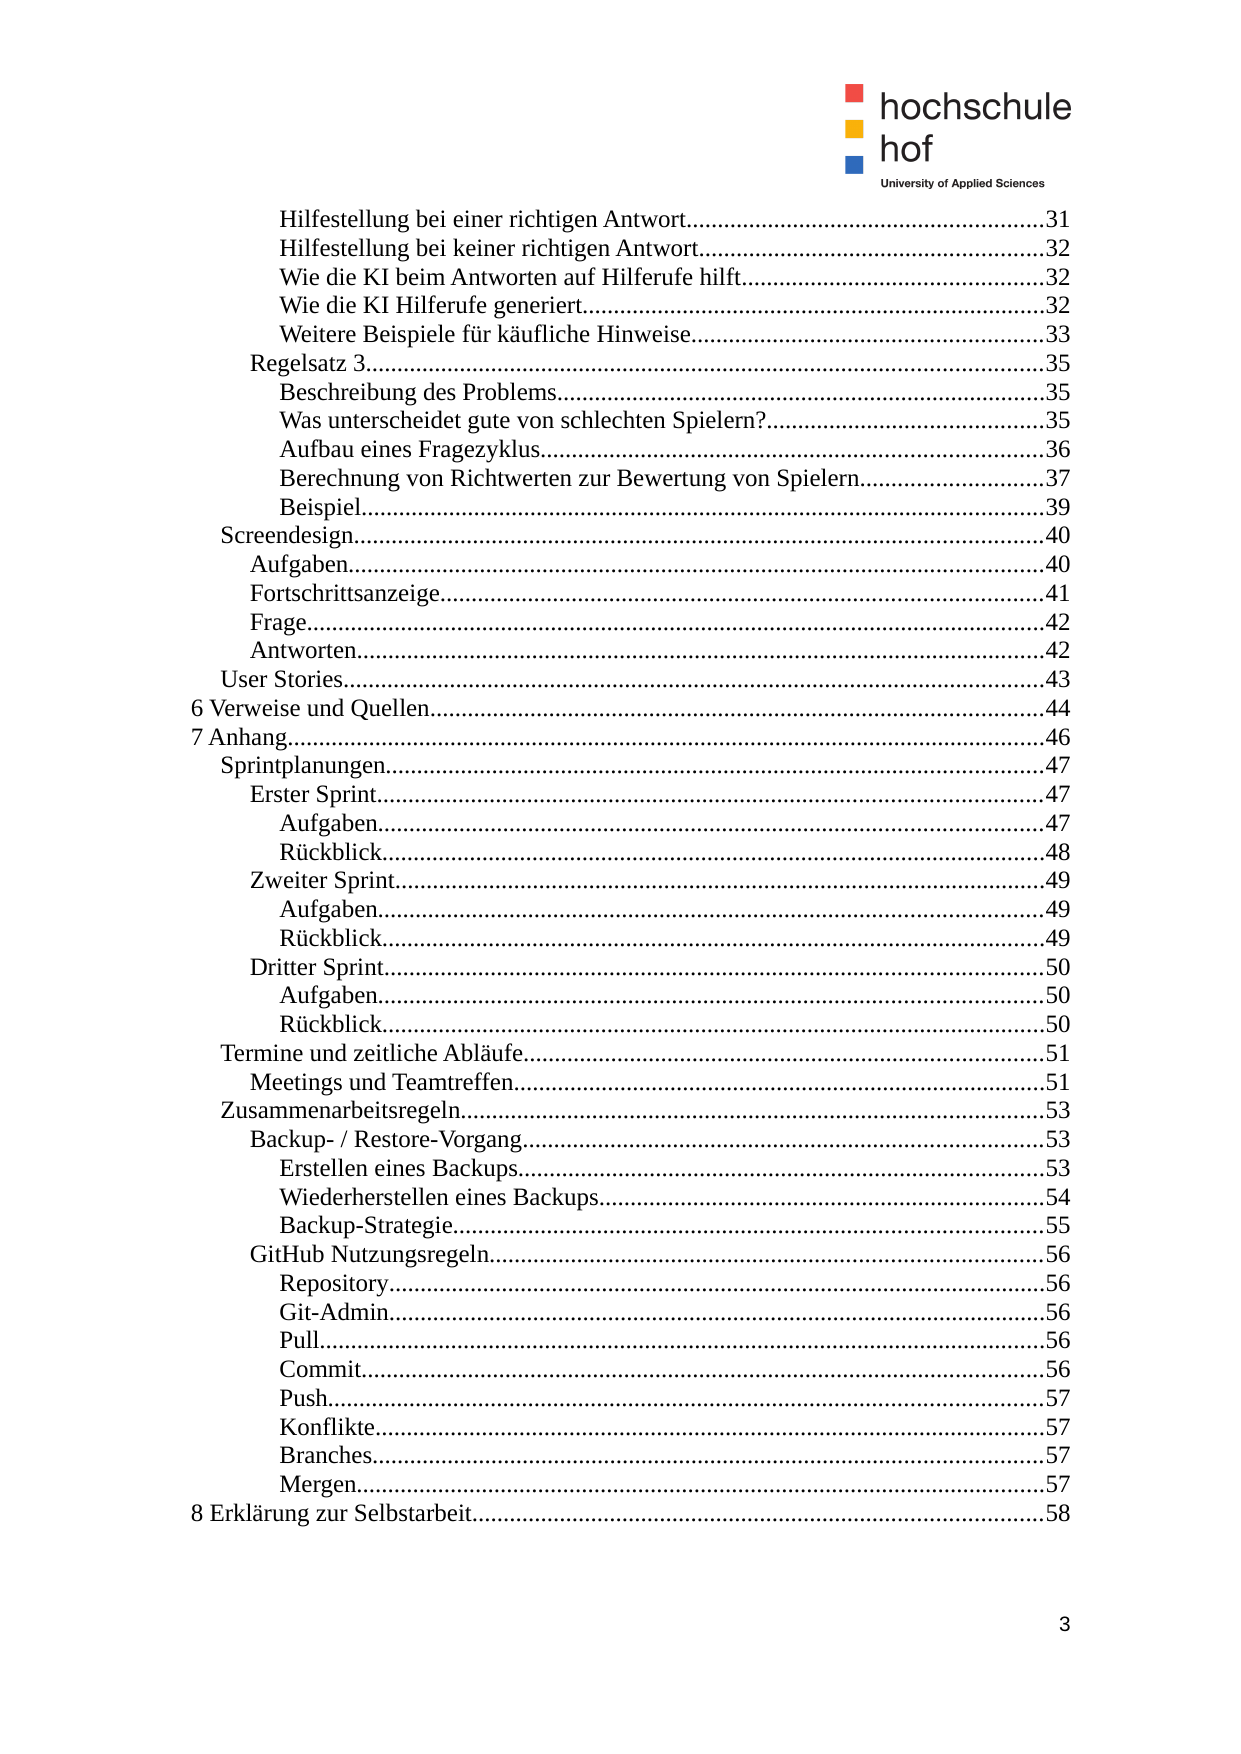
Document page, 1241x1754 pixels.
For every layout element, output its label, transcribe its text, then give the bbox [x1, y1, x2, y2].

text Beispiel 39 [279, 492, 1070, 521]
text Backup-Strategie 55 [279, 1211, 1070, 1239]
text User Stories 43 [220, 664, 1070, 693]
text Beschreibung des Problems 35 [279, 377, 1070, 406]
text Hilfestellung bei keiner richtigen Antwort 32 [279, 233, 1070, 262]
text Git-Admin 56 [279, 1297, 1070, 1326]
text Aufbau eines Fragezyklus 36 [279, 434, 1070, 463]
text Rückblick 50 [279, 1009, 1070, 1038]
text Aufgaben 50 [279, 981, 1070, 1009]
text Push 57 [279, 1383, 1070, 1412]
text Screendesign 40 [220, 521, 1070, 549]
text Rückblick 48 [279, 837, 1070, 866]
text Mergen 57 [279, 1469, 1070, 1498]
text Zweiter Sprint 49 [249, 866, 1070, 894]
text Branches 57 [279, 1441, 1070, 1469]
text Aufgaben 40 [249, 549, 1070, 578]
text Frage 42 [249, 607, 1070, 636]
text Meetings und Teamtreffen 51 [249, 1067, 1070, 1096]
text Termine und zeitliche Abläufe 51 [220, 1038, 1070, 1067]
text Aufgaben 47 [279, 808, 1070, 837]
text Rückblick 49 [279, 923, 1070, 952]
text Commit 56 [279, 1354, 1070, 1383]
text 6 Verweise und Quellen 44 [191, 693, 1070, 722]
text Berechnung von Richtwerten zur Bewertung von Spielern 37 [279, 463, 1070, 492]
text Wie die KI beim Antworten auf Hilferufe hilft 32 [279, 262, 1070, 291]
text Hilfestellung bei einer richtigen Antwort 31 [279, 204, 1070, 233]
text Zusammenarbeitsregeln 53 [220, 1096, 1070, 1124]
text Dritter Sprint 50 [249, 952, 1070, 981]
text Weitere Beispiele für käufliche Hinweise 33 [279, 319, 1070, 348]
text GitHub Nutzungsregeln 56 [249, 1239, 1070, 1268]
picture [845, 84, 1071, 189]
text Pull 56 [279, 1326, 1070, 1354]
text Konflikte 57 [279, 1412, 1070, 1441]
text 8 Erklärung zur Selbstarbeit 58 [191, 1498, 1070, 1527]
text Fortschrittsanzeige 41 [249, 578, 1070, 607]
text Sprintplanungen 47 [220, 751, 1070, 779]
text 7 Anhang 46 [191, 722, 1070, 751]
text Repository 56 [279, 1268, 1070, 1297]
text Erster Sprint 47 [249, 779, 1070, 808]
text Erstellen eines Backups 53 [279, 1153, 1070, 1182]
text Was unterscheidet gute von schlechten Spielern? 35 [279, 406, 1070, 434]
text Wiederherstellen eines Backups 54 [279, 1182, 1070, 1211]
text Backup- / Restore-Vorgang 53 [249, 1124, 1070, 1153]
text Aufgaben 49 [279, 894, 1070, 923]
text Antworten 42 [249, 636, 1070, 664]
text Regelsatz 3 35 [249, 348, 1070, 377]
text Wie die KI Hilferufe generiert 32 [279, 291, 1070, 319]
